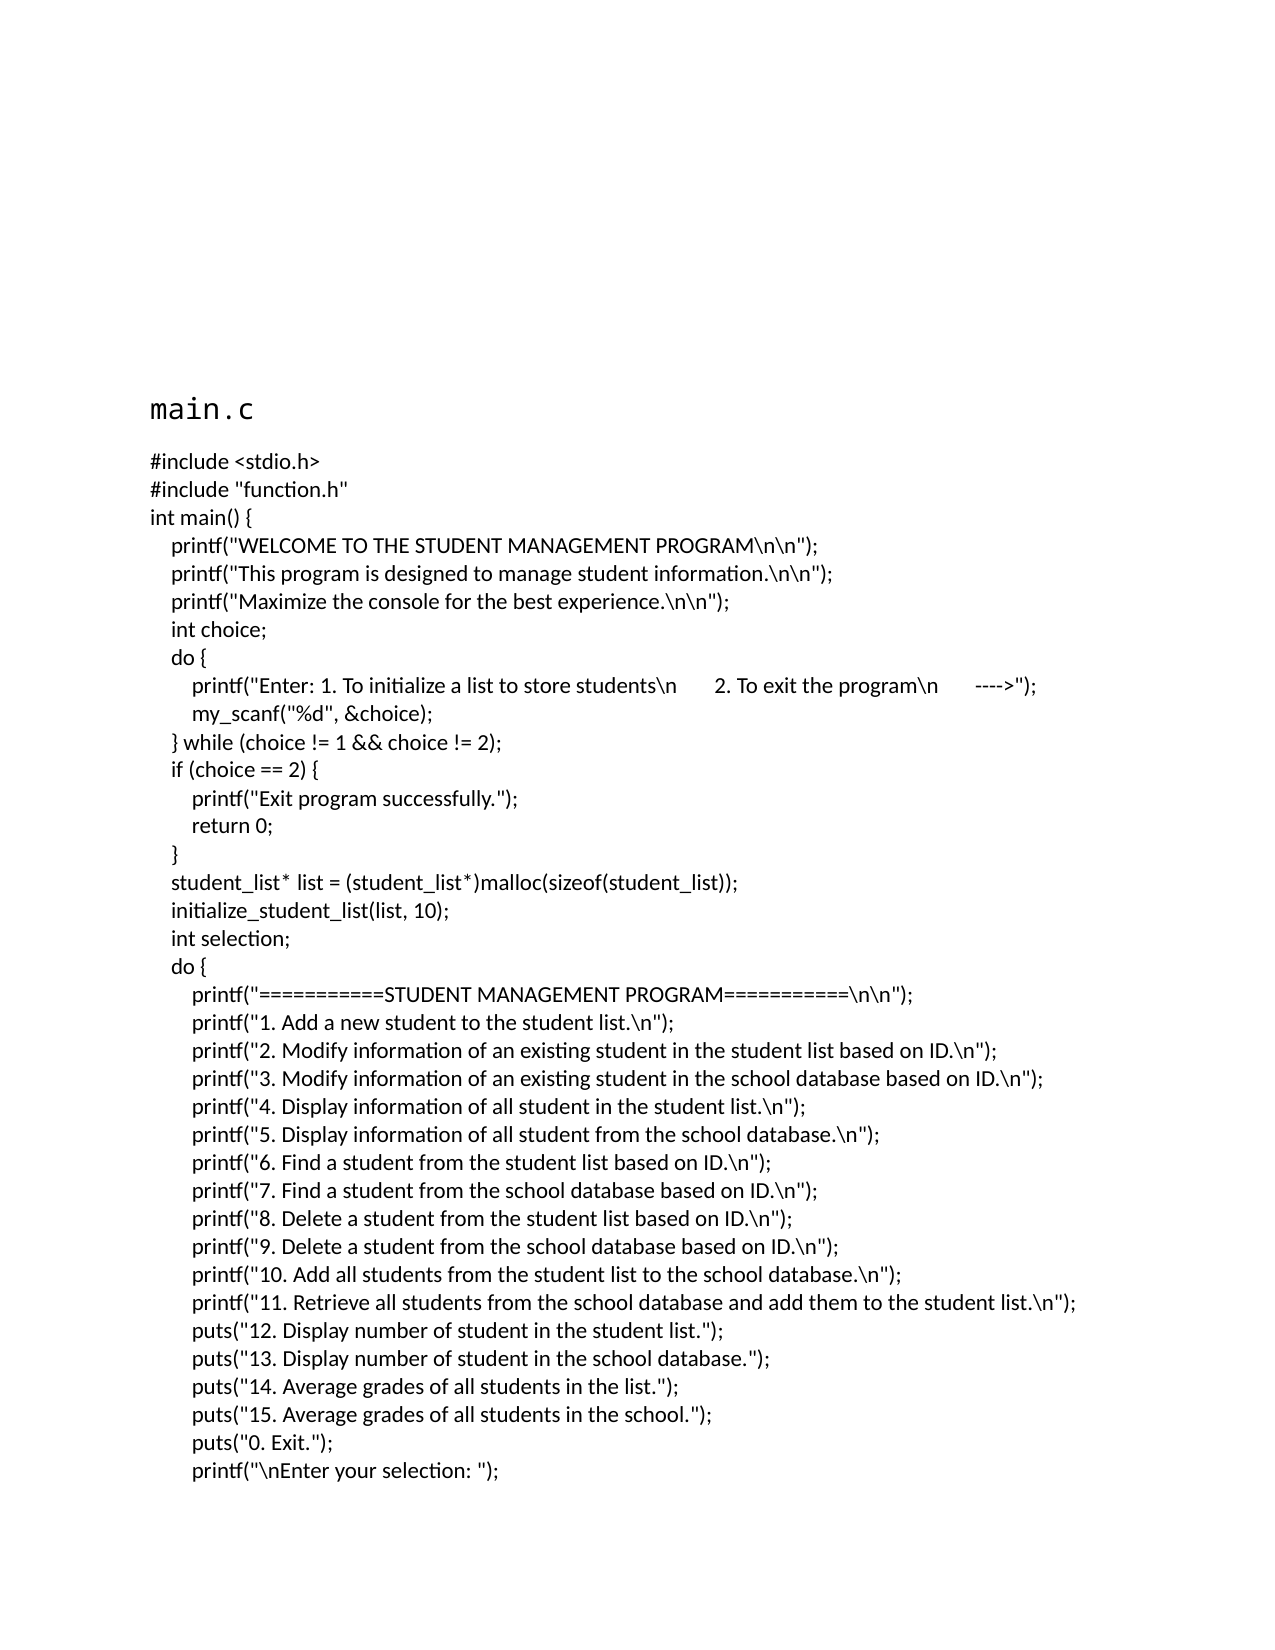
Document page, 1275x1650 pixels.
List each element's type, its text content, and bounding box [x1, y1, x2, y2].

text printf("1. Add a new student to the student list.\n"); [150, 1008, 1125, 1036]
text printf("9. Delete a student from the school database based on ID.\n"); [150, 1232, 1125, 1260]
text printf("8. Delete a student from the student list based on ID.\n"); [150, 1204, 1125, 1232]
text printf("Enter: 1. To initialize a list to store students\n 2. To exit the program\n ---->"); [150, 672, 1125, 699]
text puts("12. Display number of student in the student list."); [150, 1316, 1125, 1344]
text initialize_student_list(list, 10); [150, 896, 1125, 924]
text printf("5. Display information of all student from the school database.\n"); [150, 1120, 1125, 1148]
text printf("Exit program successfully."); [150, 784, 1125, 812]
text puts("0. Exit."); [150, 1428, 1125, 1456]
text do { [150, 643, 1125, 672]
text int selection; [150, 924, 1125, 952]
text printf("3. Modify information of an existing student in the school database based on ID.\n"); [150, 1064, 1125, 1092]
text printf("This program is designed to manage student information.\n\n"); [150, 559, 1125, 587]
text do { [150, 952, 1125, 980]
text int main() { [150, 503, 1125, 531]
text my_scanf("%d", &choice); [150, 699, 1125, 728]
text printf("Maximize the console for the best experience.\n\n"); [150, 587, 1125, 616]
text printf("WELCOME TO THE STUDENT MANAGEMENT PROGRAM\n\n"); [150, 531, 1125, 559]
text printf("2. Modify information of an existing student in the student list based on ID.\n"); [150, 1036, 1125, 1064]
text printf("6. Find a student from the student list based on ID.\n"); [150, 1148, 1125, 1176]
text printf("===========STUDENT MANAGEMENT PROGRAM===========\n\n"); [150, 980, 1125, 1008]
text return 0; [150, 812, 1125, 840]
text printf("4. Display information of all student in the student list.\n"); [150, 1092, 1125, 1120]
text #include <stdio.h> [150, 447, 1125, 475]
text puts("14. Average grades of all students in the list."); [150, 1372, 1125, 1400]
text printf("7. Find a student from the school database based on ID.\n"); [150, 1176, 1125, 1204]
text #include "function.h" [150, 475, 1125, 503]
text main.c [150, 388, 1125, 428]
text int choice; [150, 616, 1125, 643]
text printf("11. Retrieve all students from the school database and add them to the student list.\n"); [150, 1288, 1125, 1316]
text if (choice == 2) { [150, 756, 1125, 784]
text puts("15. Average grades of all students in the school."); [150, 1400, 1125, 1428]
text student_list* list = (student_list*)malloc(sizeof(student_list)); [150, 868, 1125, 896]
text printf("10. Add all students from the student list to the school database.\n"); [150, 1260, 1125, 1288]
text printf("\nEnter your selection: "); [150, 1456, 1125, 1484]
text } [150, 840, 1125, 868]
text } while (choice != 1 && choice != 2); [150, 728, 1125, 756]
text puts("13. Display number of student in the school database."); [150, 1344, 1125, 1372]
